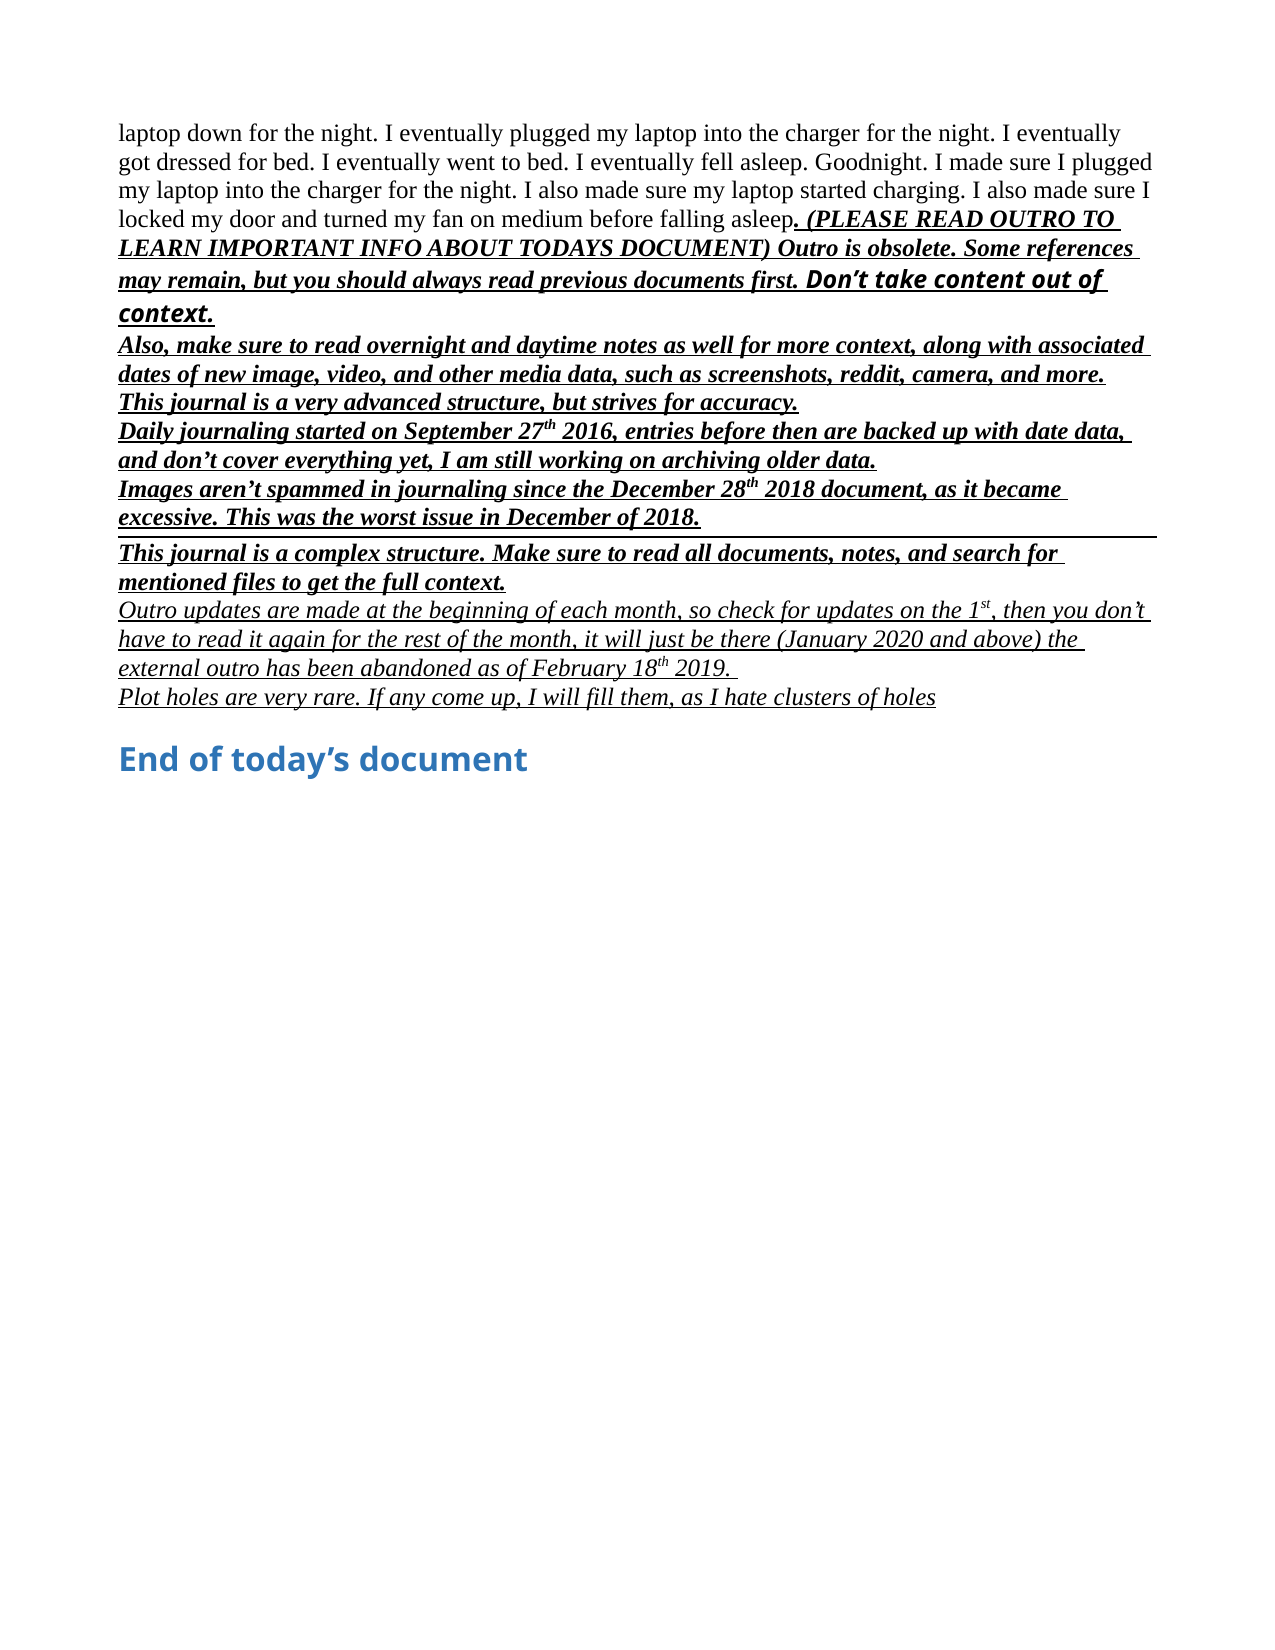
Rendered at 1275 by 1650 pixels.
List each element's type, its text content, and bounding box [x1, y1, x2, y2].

text Plot holes are very rare. If any come up, I will fill them, as I hate clusters of holes [118, 682, 1157, 710]
text This journal is a complex structure. Make sure to read all documents, notes, and search for mentioned files to get the full context. [118, 538, 1157, 595]
text Also, make sure to read overnight and daytime notes as well for more context, along with associated dates of new image, video, and other media data, such as screenshots, reddit, camera, and more. [118, 330, 1157, 387]
text Outro updates are made at the beginning of each month, so check for updates on the 1st, then you don’t have to read it again for the rest of the month, it will just be there (January 2020 and above) the external outro has been abandoned as of February 18th 2019. [118, 595, 1157, 682]
text laptop down for the night. I eventually plugged my laptop into the charger for the night. I eventually got dressed for bed. I eventually went to bed. I eventually fell asleep. Goodnight. I made sure I plugged my laptop into the charger for the night. I also made sure my laptop started charging. I also made sure I locked my door and turned my fan on medium before falling asleep. (PLEASE READ OUTRO TO LEARN IMPORTANT INFO ABOUT TODAYS DOCUMENT) Outro is obsolete. Some references may remain, but you should always read previous documents first. Don’t take content out of context. [118, 118, 1157, 330]
subtitle End of today’s document [118, 735, 1157, 781]
text This journal is a very advanced structure, but strives for accuracy. [118, 387, 1157, 416]
text Daily journaling started on September 27th 2016, entries before then are backed up with date data, and don’t cover everything yet, I am still working on archiving older data. [118, 416, 1157, 474]
text Images aren’t spammed in journaling since the December 28th 2018 document, as it became excessive. This was the worst issue in December of 2018. [118, 474, 1157, 536]
